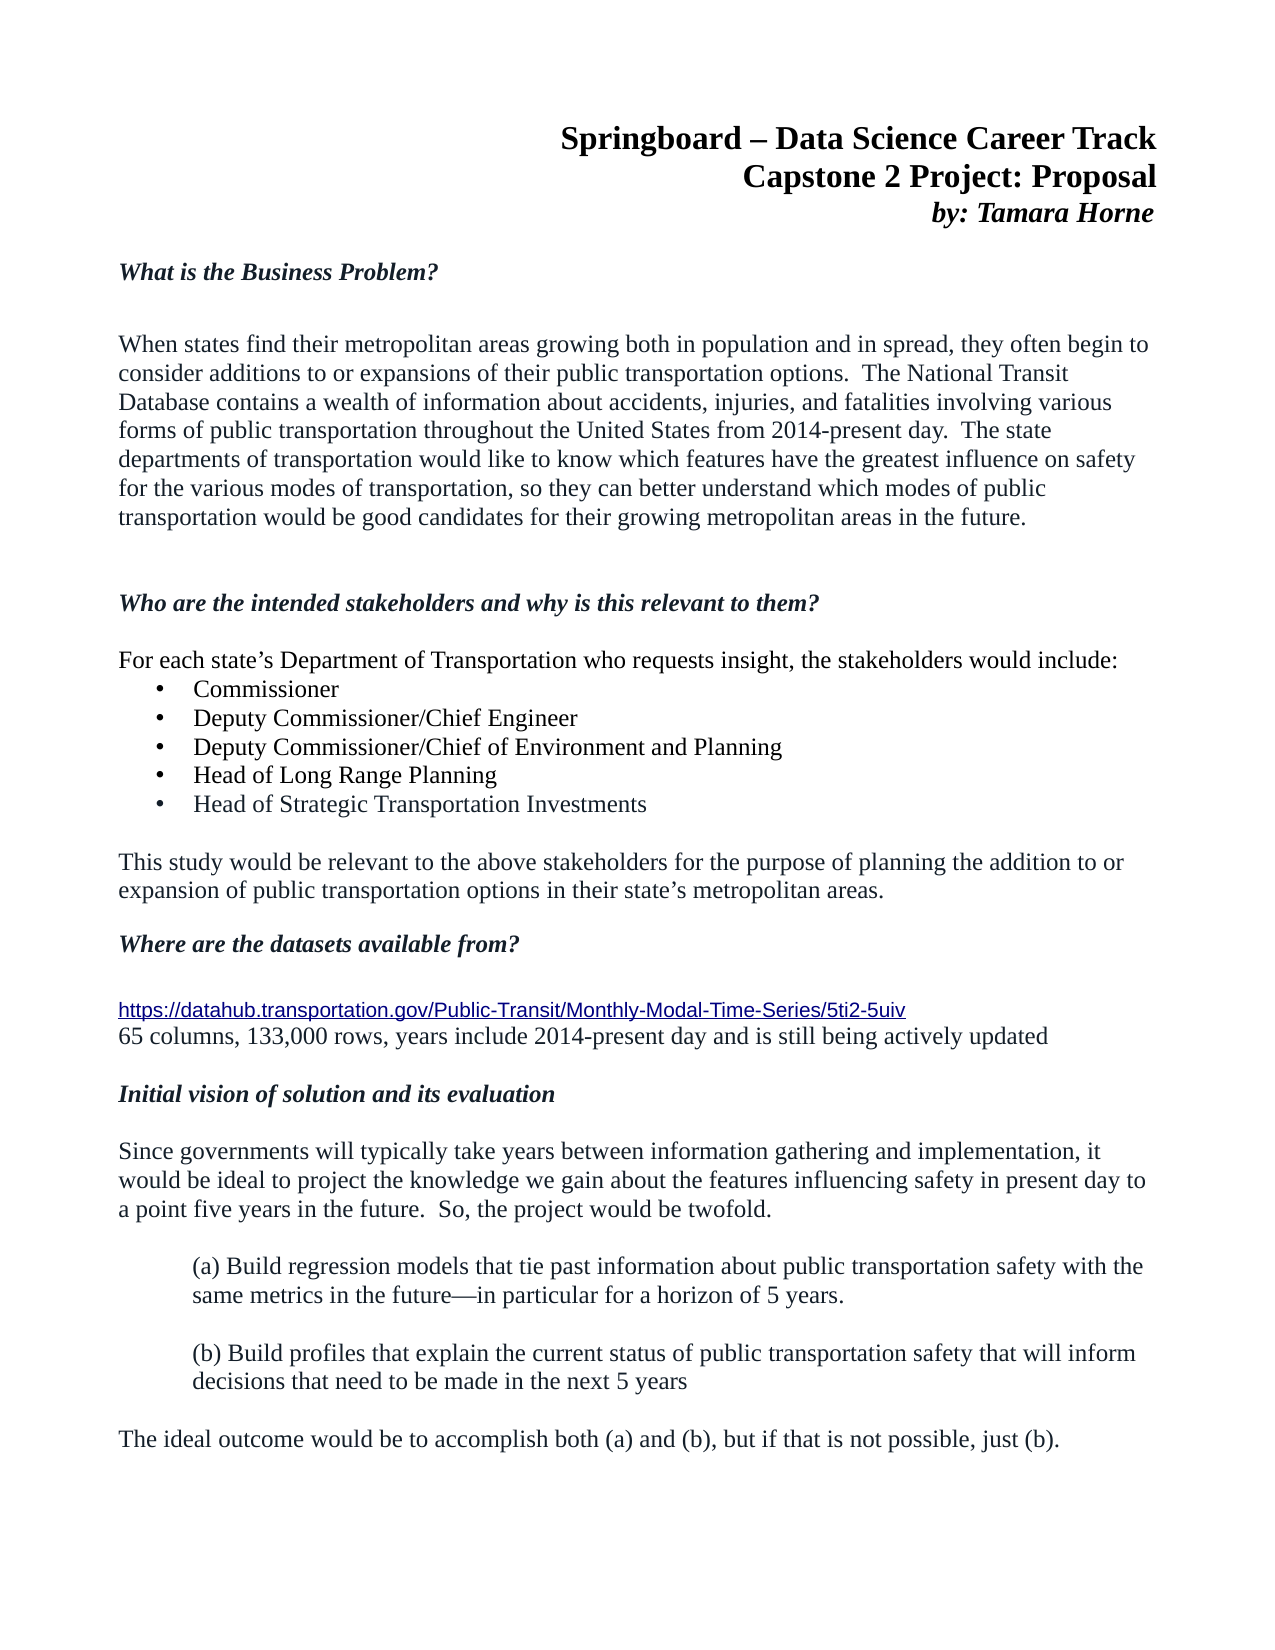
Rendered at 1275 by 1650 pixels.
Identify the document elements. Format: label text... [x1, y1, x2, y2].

text Who are the intended stakeholders and why is this relevant to them? [118, 588, 1157, 617]
text This study would be relevant to the above stakeholders for the purpose of planning the addition to or expansion of public transportation options in their state’s metropolitan areas. [118, 847, 1157, 904]
list Commissioner [156, 674, 1157, 703]
text (a) Build regression models that tie past information about public transportation safety with the same metrics in the future—in particular for a horizon of 5 years. [192, 1251, 1157, 1309]
text Where are the datasets available from? [118, 929, 1157, 958]
text Springboard – Data Science Career Track [118, 118, 1157, 156]
text by: Tamara Horne [118, 195, 1157, 228]
text 65 columns, 133,000 rows, years include 2014-present day and is still being actively updated [118, 1021, 1157, 1050]
text For each state’s Department of Transportation who requests insight, the stakeholders would include: [118, 645, 1157, 674]
list Head of Long Range Planning [156, 760, 1157, 789]
text The ideal outcome would be to accomplish both (a) and (b), but if that is not possible, just (b). [118, 1424, 1157, 1453]
text Initial vision of solution and its evaluation [118, 1079, 1157, 1108]
text What is the Business Problem? [118, 257, 1157, 286]
text When states find their metropolitan areas growing both in population and in spread, they often begin to consider additions to or expansions of their public transportation options. The National Transit Database contains a wealth of information about accidents, injuries, and fatalities involving various forms of public transportation throughout the United States from 2014-present day. The state departments of transportation would like to know which features have the greatest influence on safety for the various modes of transportation, so they can better understand which modes of public transportation would be good candidates for their growing metropolitan areas in the future. [118, 329, 1157, 530]
list Head of Strategic Transportation Investments [156, 789, 1157, 818]
text Since governments will typically take years between information gathering and implementation, it would be ideal to project the knowledge we gain about the features influencing safety in present day to a point five years in the future. So, the project would be twofold. [118, 1136, 1157, 1223]
text (b) Build profiles that explain the current status of public transportation safety that will inform decisions that need to be made in the next 5 years [192, 1338, 1157, 1395]
list Deputy Commissioner/Chief Engineer [156, 703, 1157, 732]
list Deputy Commissioner/Chief of Environment and Planning [156, 732, 1157, 760]
text Capstone 2 Project: Proposal [118, 156, 1157, 195]
text https://datahub.transportation.gov/Public-Transit/Monthly-Modal-Time-Series/5ti2-5uiv [118, 997, 1157, 1021]
